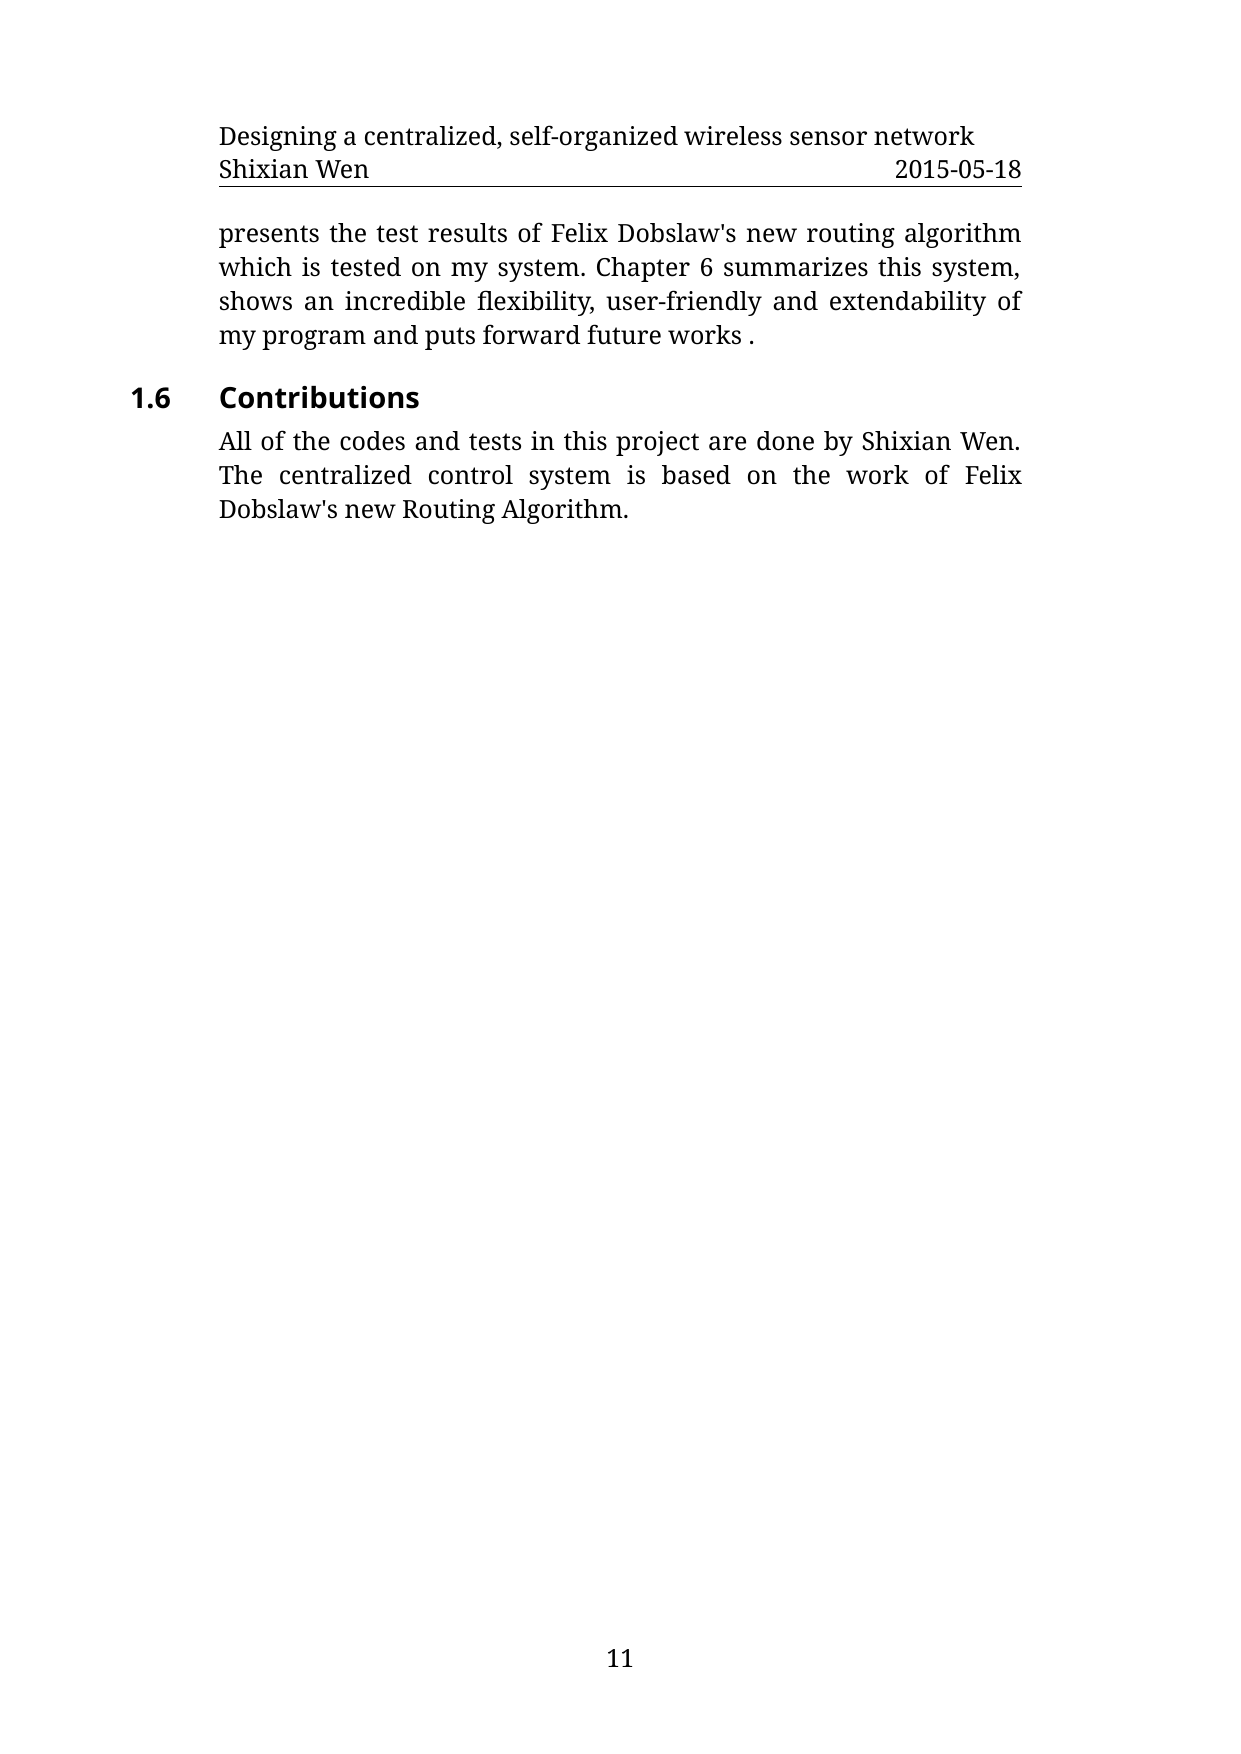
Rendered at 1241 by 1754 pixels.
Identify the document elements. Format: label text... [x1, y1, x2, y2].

text All of the codes and tests in this project are done by Shixian Wen. The centralized control system is based on the work of Felix Dobslaw's new Routing Algorithm. [218, 424, 1022, 526]
subtitle Contributions [130, 377, 1022, 417]
text presents the test results of Felix Dobslaw's new routing algorithm which is tested on my system. Chapter 6 summarizes this system, shows an incredible flexibility, user-friendly and extendability of my program and puts forward future works . [218, 216, 1022, 352]
